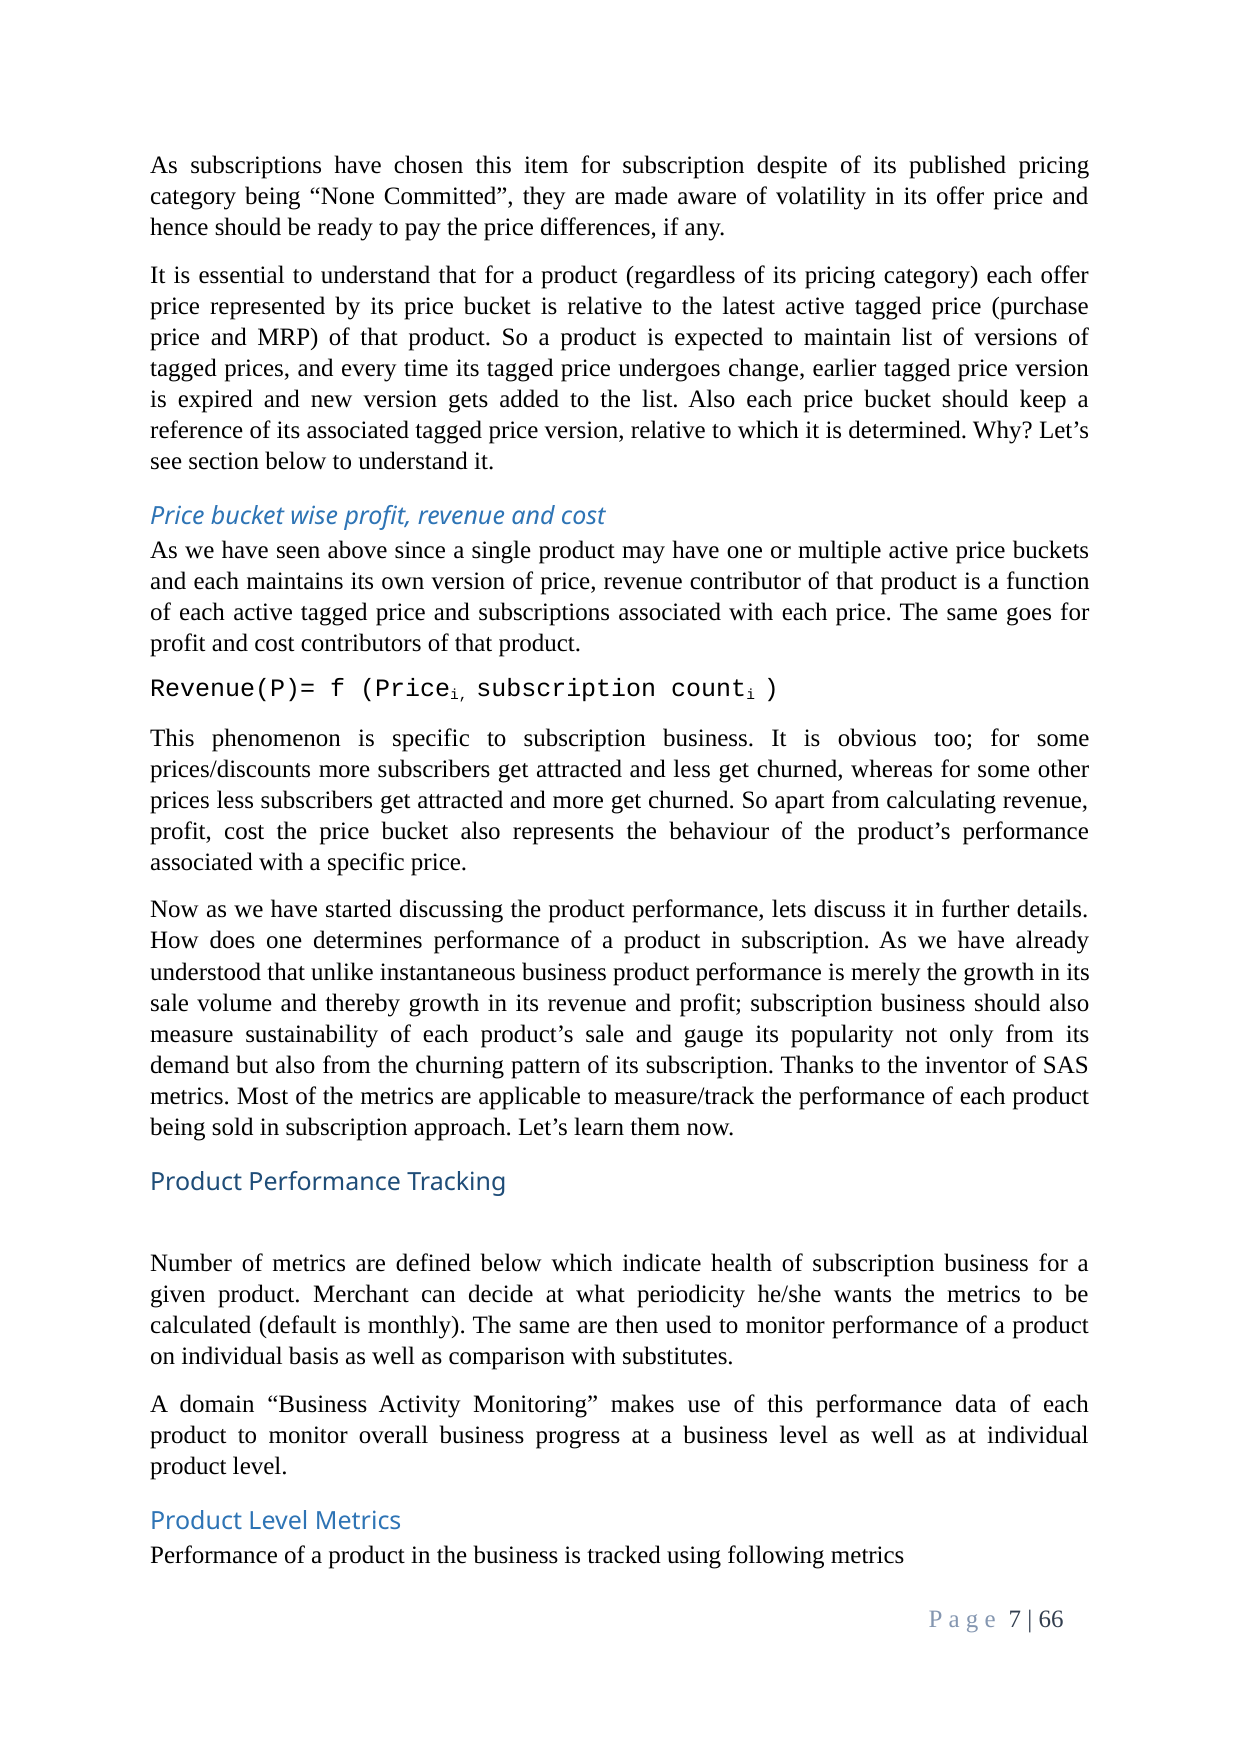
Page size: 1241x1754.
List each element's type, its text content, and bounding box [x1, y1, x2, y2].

text As subscriptions have chosen this item for subscription despite of its published pricing category being “None Committed”, they are made aware of volatility in its offer price and hence should be ready to pay the price differences, if any. [150, 150, 1090, 241]
text As we have seen above since a single product may have one or multiple active price buckets and each maintains its own version of price, revenue contributor of that product is a function of each active tagged price and subscriptions associated with each price. The same goes for profit and cost contributors of that product. [150, 535, 1090, 657]
text A domain “Business Activity Monitoring” makes use of this performance data of each product to monitor overall business progress at a business level as well as at individual product level. [150, 1389, 1090, 1480]
subtitle Product Level Metrics [150, 1503, 1090, 1537]
subtitle Price bucket wise profit, revenue and cost [150, 498, 1090, 532]
text Now as we have started discussing the product performance, lets discuss it in further details. How does one determines performance of a product in subscription. As we have already understood that unlike instantaneous business product performance is merely the growth in its sale volume and thereby growth in its revenue and profit; subscription business should also measure sustainability of each product’s sale and gauge its popularity not only from its demand but also from the churning pattern of its subscription. Thanks to the inventor of SAS metrics. Most of the metrics are applicable to measure/track the performance of each product being sold in subscription approach. Let’s learn them now. [150, 894, 1090, 1141]
text Performance of a product in the business is tracked using following metrics [150, 1540, 1090, 1568]
text Revenue(P)= f (Pricei, subscription counti ) [150, 676, 1090, 704]
subtitle Product Performance Tracking [150, 1164, 1090, 1198]
text Number of metrics are defined below which indicate health of subscription business for a given product. Merchant can decide at what periodicity he/she wants the metrics to be calculated (default is monthly). The same are then used to monitor performance of a product on individual basis as well as comparison with substitutes. [150, 1248, 1090, 1370]
text This phenomenon is specific to subscription business. It is obvious too; for some prices/discounts more subscribers get attracted and less get churned, whereas for some other prices less subscribers get attracted and more get churned. So apart from calculating revenue, profit, cost the price bucket also represents the behaviour of the product’s performance associated with a specific price. [150, 723, 1090, 876]
text It is essential to understand that for a product (regardless of its pricing category) each offer price represented by its price bucket is relative to the latest active tagged price (purchase price and MRP) of that product. So a product is expected to maintain list of versions of tagged prices, and every time its tagged price undergoes change, earlier tagged price version is expired and new version gets added to the list. Also each price bucket should keep a reference of its associated tagged price version, relative to which it is determined. Why? Let’s see section below to understand it. [150, 260, 1090, 475]
